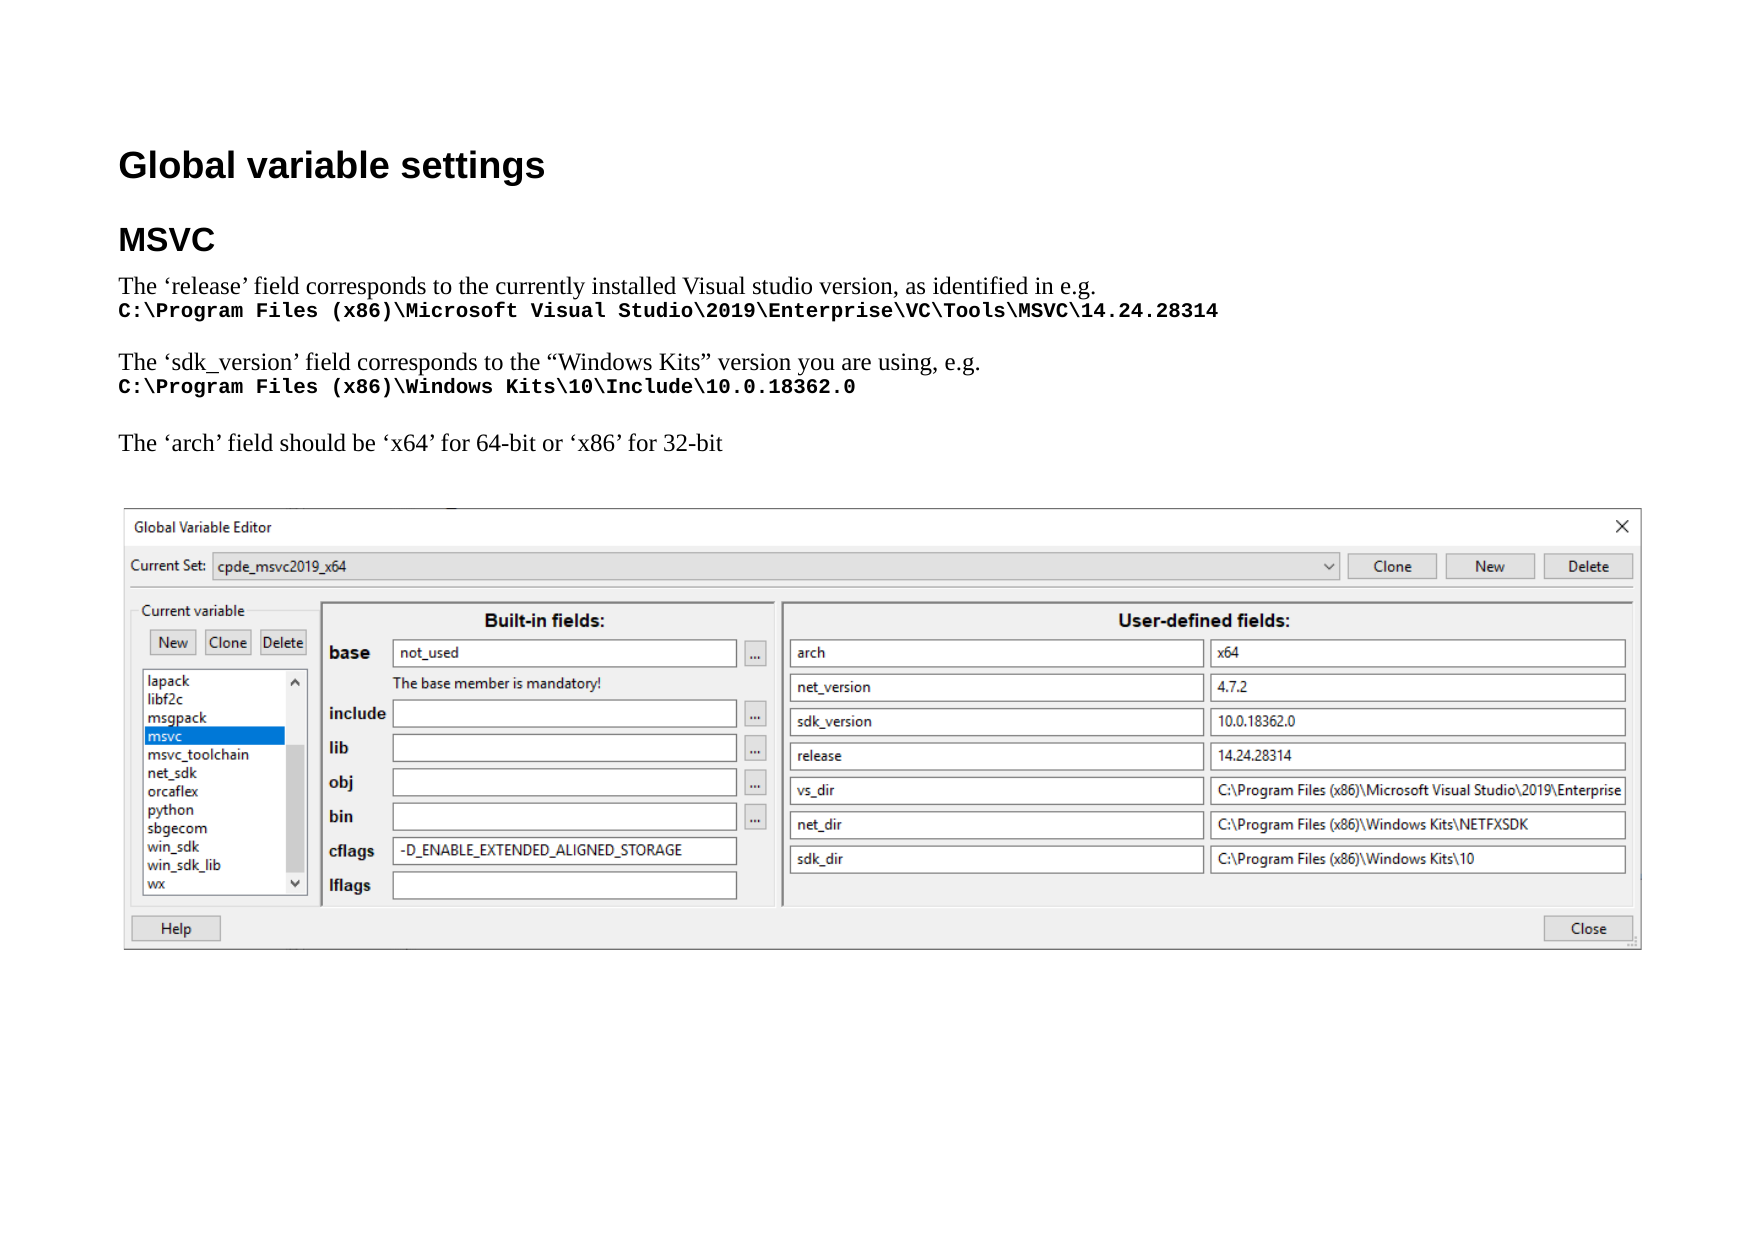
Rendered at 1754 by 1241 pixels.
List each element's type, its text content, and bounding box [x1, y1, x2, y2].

subtitle MSVC [118, 220, 1636, 259]
text The ‘release’ field corresponds to the currently installed Visual studio version, as identified in e.g. [118, 271, 1636, 300]
picture [123, 508, 1642, 950]
text C:\Program Files (x86)\Microsoft Visual Studio\2019\Enterprise\VC\Tools\MSVC\14.24.28314 [118, 300, 1636, 324]
text The ‘arch’ field should be ‘x64’ for 64-bit or ‘x86’ for 32-bit [118, 428, 1636, 457]
subtitle Global variable settings [118, 143, 1636, 187]
text C:\Program Files (x86)\Windows Kits\10\Include\10.0.18362.0 [118, 376, 1636, 400]
text The ‘sdk_version’ field corresponds to the “Windows Kits” version you are using, e.g. [118, 347, 1636, 376]
